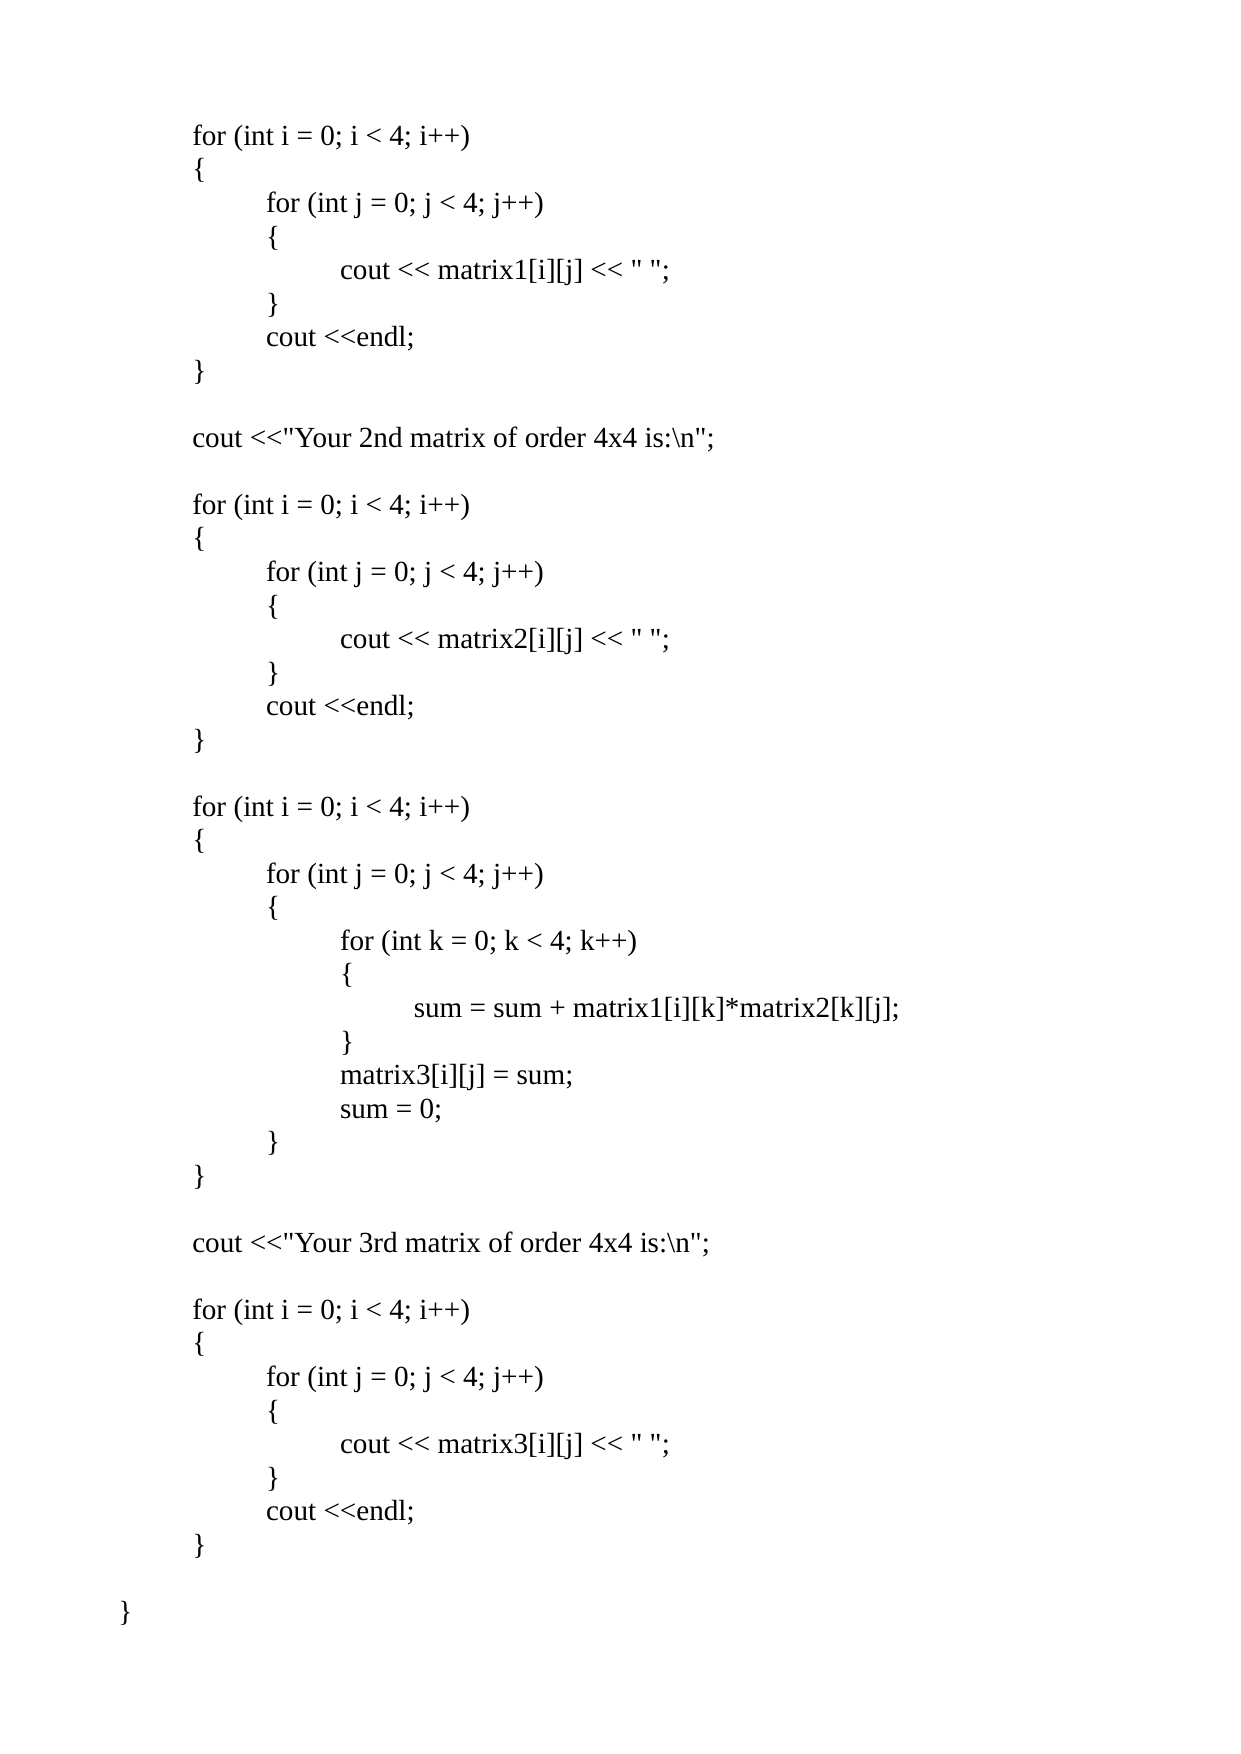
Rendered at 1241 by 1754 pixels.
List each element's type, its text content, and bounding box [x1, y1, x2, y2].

text for (int i = 0; i < 4; i++) [118, 1292, 1122, 1326]
text cout << matrix1[i][j] << " "; [118, 252, 1122, 286]
text } [118, 1024, 1122, 1057]
text cout <<endl; [118, 319, 1122, 353]
text } [118, 722, 1122, 755]
text { [118, 1393, 1122, 1426]
text sum = 0; [118, 1091, 1122, 1124]
text { [118, 822, 1122, 856]
text } [118, 286, 1122, 319]
text { [118, 152, 1122, 185]
text for (int i = 0; i < 4; i++) [118, 487, 1122, 521]
text cout << matrix3[i][j] << " "; [118, 1426, 1122, 1460]
text } [118, 1527, 1122, 1560]
text cout <<"Your 2nd matrix of order 4x4 is:\n"; [118, 420, 1122, 453]
text sum = sum + matrix1[i][k]*matrix2[k][j]; [118, 990, 1122, 1024]
text } [118, 1460, 1122, 1493]
text matrix3[i][j] = sum; [118, 1057, 1122, 1091]
text } [118, 1594, 1122, 1627]
text { [118, 219, 1122, 252]
text } [118, 1124, 1122, 1158]
text for (int j = 0; j < 4; j++) [118, 1359, 1122, 1393]
text } [118, 655, 1122, 688]
text } [118, 1158, 1122, 1191]
text { [118, 889, 1122, 923]
text cout <<endl; [118, 688, 1122, 722]
text for (int k = 0; k < 4; k++) [118, 923, 1122, 957]
text { [118, 1326, 1122, 1359]
text cout << matrix2[i][j] << " "; [118, 621, 1122, 655]
text { [118, 957, 1122, 990]
text } [118, 353, 1122, 386]
text for (int j = 0; j < 4; j++) [118, 185, 1122, 219]
text { [118, 588, 1122, 621]
text for (int j = 0; j < 4; j++) [118, 856, 1122, 889]
text { [118, 521, 1122, 554]
text cout <<"Your 3rd matrix of order 4x4 is:\n"; [118, 1225, 1122, 1258]
text for (int j = 0; j < 4; j++) [118, 554, 1122, 588]
text for (int i = 0; i < 4; i++) [118, 789, 1122, 822]
text for (int i = 0; i < 4; i++) [118, 118, 1122, 152]
text cout <<endl; [118, 1493, 1122, 1527]
